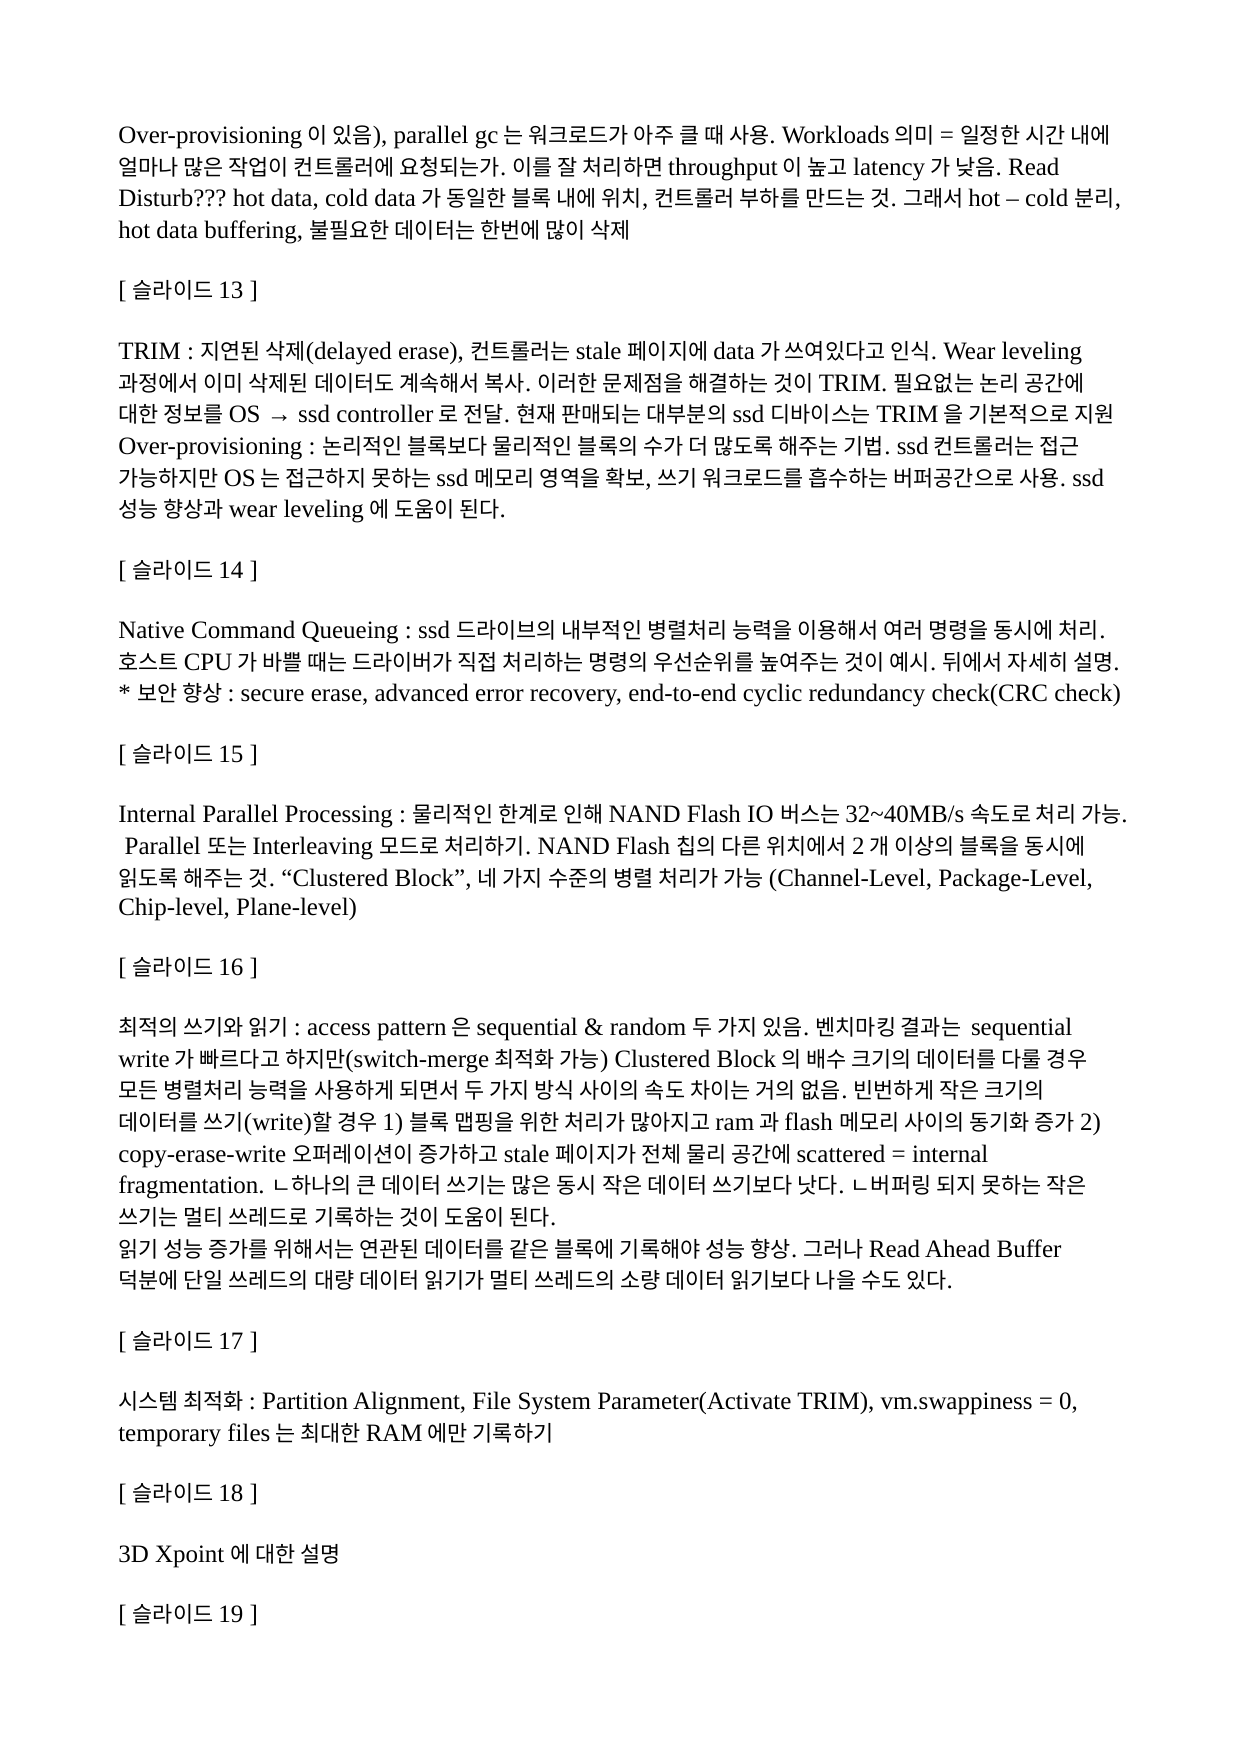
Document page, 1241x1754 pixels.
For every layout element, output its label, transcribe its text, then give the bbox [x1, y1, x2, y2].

text [ 슬라이드 13 ] [118, 273, 1122, 305]
text [ 슬라이드 19 ] [118, 1597, 1122, 1629]
text Over-provisioning이 있음), parallel gc는 워크로드가 아주 클 때 사용. Workloads의미 = 일정한 시간 내에 얼마나 많은 작업이 컨트롤러에 요청되는가. 이를 잘 처리하면 throughput이 높고 latency가 낮음. Read Disturb??? hot data, cold data가 동일한 블록 내에 위치, 컨트롤러 부하를 만드는 것. 그래서 hot – cold 분리, hot data buffering, 불필요한 데이터는 한번에 많이 삭제 [118, 118, 1122, 245]
text Internal Parallel Processing : 물리적인 한계로 인해 NAND Flash IO 버스는 32~40MB/s 속도로 처리 가능. Parallel 또는 Interleaving 모드로 처리하기. NAND Flash 칩의 다른 위치에서 2개 이상의 블록을 동시에 읽도록 해주는 것. “Clustered Block”, 네 가지 수준의 병렬 처리가 가능 (Channel-Level, Package-Level, Chip-level, Plane-level) [118, 797, 1122, 921]
text 3D Xpoint 에 대한 설명 [118, 1537, 1122, 1568]
text [ 슬라이드 14 ] [118, 553, 1122, 584]
text [ 슬라이드 17 ] [118, 1324, 1122, 1356]
text 시스템 최적화 : Partition Alignment, File System Parameter(Activate TRIM), vm.swappiness = 0, temporary files는 최대한 RAM에만 기록하기 [118, 1384, 1122, 1448]
text TRIM : 지연된 삭제(delayed erase), 컨트롤러는 stale 페이지에 data가 쓰여있다고 인식. Wear leveling 과정에서 이미 삭제된 데이터도 계속해서 복사. 이러한 문제점을 해결하는 것이 TRIM. 필요없는 논리 공간에 대한 정보를 OS → ssd controller로 전달. 현재 판매되는 대부분의 ssd 디바이스는 TRIM을 기본적으로 지원 [118, 334, 1122, 429]
text Native Command Queueing : ssd 드라이브의 내부적인 병렬처리 능력을 이용해서 여러 명령을 동시에 처리. 호스트 CPU가 바쁠 때는 드라이버가 직접 처리하는 명령의 우선순위를 높여주는 것이 예시. 뒤에서 자세히 설명. [118, 613, 1122, 676]
text [ 슬라이드 15 ] [118, 737, 1122, 768]
text 읽기 성능 증가를 위해서는 연관된 데이터를 같은 블록에 기록해야 성능 향상. 그러나 Read Ahead Buffer덕분에 단일 쓰레드의 대량 데이터 읽기가 멀티 쓰레드의 소량 데이터 읽기보다 나을 수도 있다. [118, 1232, 1122, 1295]
text * 보안 향상 : secure erase, advanced error recovery, end-to-end cyclic redundancy check(CRC check) [118, 676, 1122, 708]
text [ 슬라이드 16 ] [118, 950, 1122, 981]
text Over-provisioning : 논리적인 블록보다 물리적인 블록의 수가 더 많도록 해주는 기법. ssd컨트롤러는 접근 가능하지만 OS는 접근하지 못하는 ssd 메모리 영역을 확보, 쓰기 워크로드를 흡수하는 버퍼공간으로 사용. ssd 성능 향상과 wear leveling에 도움이 된다. [118, 429, 1122, 524]
text [ 슬라이드 18 ] [118, 1476, 1122, 1508]
text 최적의 쓰기와 읽기 : access pattern은 sequential & random 두 가지 있음. 벤치마킹 결과는 sequential write가 빠르다고 하지만(switch-merge최적화 가능) Clustered Block의 배수 크기의 데이터를 다룰 경우 모든 병렬처리 능력을 사용하게 되면서 두 가지 방식 사이의 속도 차이는 거의 없음. 빈번하게 작은 크기의 데이터를 쓰기(write)할 경우 1) 블록 맵핑을 위한 처리가 많아지고 ram과 flash 메모리 사이의 동기화 증가 2) copy-erase-write 오퍼레이션이 증가하고 stale 페이지가 전체 물리 공간에 scattered = internal fragmentation. ㄴ하나의 큰 데이터 쓰기는 많은 동시 작은 데이터 쓰기보다 낫다. ㄴ버퍼링 되지 못하는 작은 쓰기는 멀티 쓰레드로 기록하는 것이 도움이 된다. [118, 1010, 1122, 1232]
